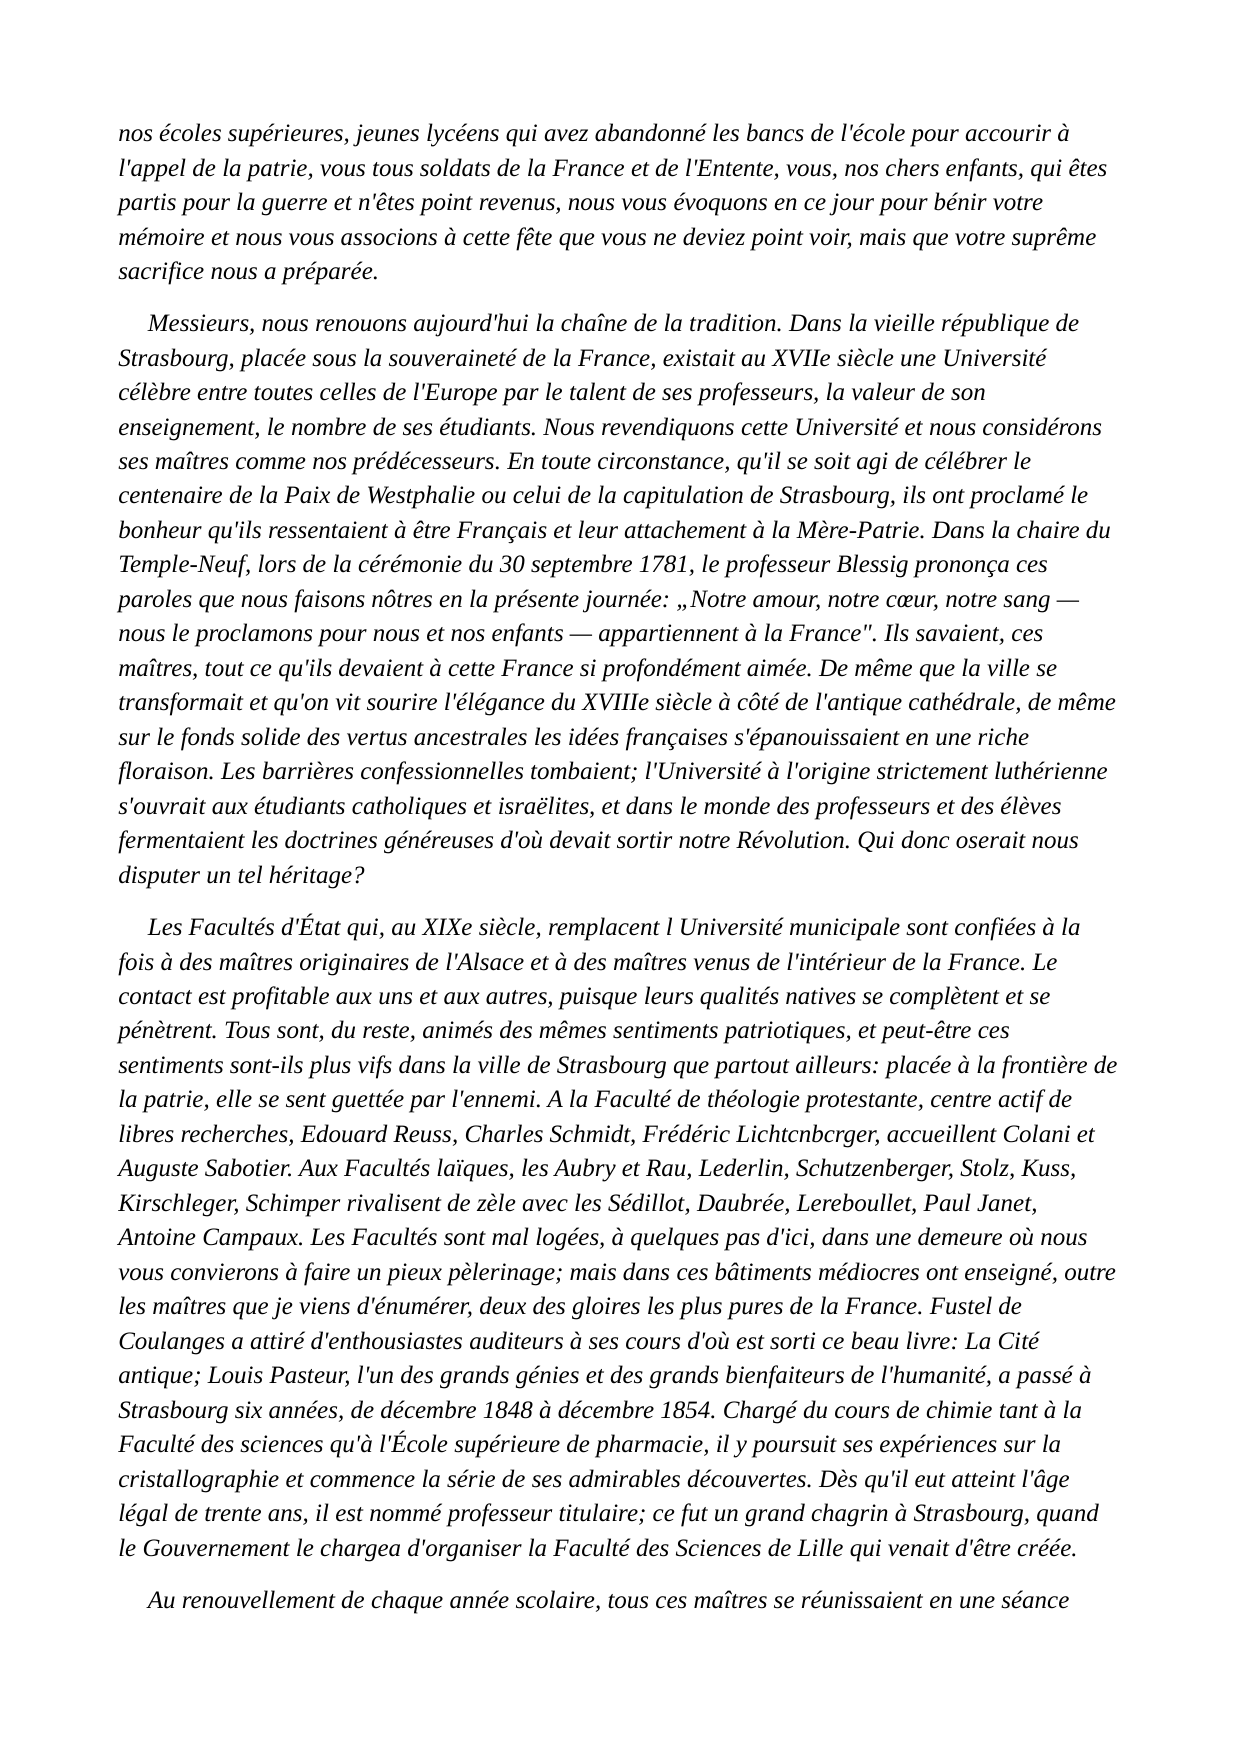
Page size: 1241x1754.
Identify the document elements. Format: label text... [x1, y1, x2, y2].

text Au renouvellement de chaque année scolaire, tous ces maîtres se réunissaient en une séance [118, 1585, 1122, 1614]
text Messieurs, nous renouons aujourd'hui la chaîne de la tradition. Dans la vieille république de Strasbourg, placée sous la souveraineté de la France, existait au XVIIe siècle une Université célèbre entre toutes celles de l'Europe par le talent de ses professeurs, la valeur de son enseignement, le nombre de ses étudiants. Nous revendiquons cette Université et nous considérons ses maîtres comme nos prédécesseurs. En toute circonstance, qu'il se soit agi de célébrer le centenaire de la Paix de Westphalie ou celui de la capitulation de Strasbourg, ils ont proclamé le bonheur qu'ils ressentaient à être Français et leur attachement à la Mère-Patrie. Dans la chaire du Temple-Neuf, lors de la cérémonie du 30 septembre 1781, le professeur Blessig prononça ces paroles que nous faisons nôtres en la présente journée: „Notre amour, notre cœur, notre sang — nous le proclamons pour nous et nos enfants — appartiennent à la France". Ils savaient, ces maîtres, tout ce qu'ils devaient à cette France si profondément aimée. De même que la ville se transformait et qu'on vit sourire l'élégance du XVIIIe siècle à côté de l'antique cathédrale, de même sur le fonds solide des vertus ancestrales les idées françaises s'épanouissaient en une riche floraison. Les barrières confessionnelles tombaient; l'Université à l'origine strictement luthérienne s'ouvrait aux étudiants catholiques et israëlites, et dans le monde des professeurs et des élèves fermentaient les doctrines généreuses d'où devait sortir notre Révolution. Qui donc oserait nous disputer un tel héritage? [118, 308, 1122, 889]
text Les Facultés d'État qui, au XIXe siècle, remplacent l Université municipale sont confiées à la fois à des maîtres originaires de l'Alsace et à des maîtres venus de l'intérieur de la France. Le contact est profitable aux uns et aux autres, puisque leurs qualités natives se complètent et se pénètrent. Tous sont, du reste, animés des mêmes sentiments patriotiques, et peut-être ces sentiments sont-ils plus vifs dans la ville de Strasbourg que partout ailleurs: placée à la frontière de la patrie, elle se sent guettée par l'ennemi. A la Faculté de théologie protestante, centre actif de libres recherches, Edouard Reuss, Charles Schmidt, Frédéric Lichtcnbcrger, accueillent Colani et Auguste Sabotier. Aux Facultés laïques, les Aubry et Rau, Lederlin, Schutzenberger, Stolz, Kuss, Kirschleger, Schimper rivalisent de zèle avec les Sédillot, Daubrée, Lereboullet, Paul Janet, Antoine Campaux. Les Facultés sont mal logées, à quelques pas d'ici, dans une demeure où nous vous convierons à faire un pieux pèlerinage; mais dans ces bâtiments médiocres ont enseigné, outre les maîtres que je viens d'énumérer, deux des gloires les plus pures de la France. Fustel de Coulanges a attiré d'enthousiastes auditeurs à ses cours d'où est sorti ce beau livre: La Cité antique; Louis Pasteur, l'un des grands génies et des grands bienfaiteurs de l'humanité, a passé à Strasbourg six années, de décembre 1848 à décembre 1854. Chargé du cours de chimie tant à la Faculté des sciences qu'à l'École supérieure de pharmacie, il y poursuit ses expériences sur la cristallographie et commence la série de ses admirables découvertes. Dès qu'il eut atteint l'âge légal de trente ans, il est nommé professeur titulaire; ce fut un grand chagrin à Strasbourg, quand le Gouvernement le chargea d'organiser la Faculté des Sciences de Lille qui venait d'être créée. [118, 912, 1122, 1561]
text nos écoles supérieures, jeunes lycéens qui avez abandonné les bancs de l'école pour accourir à l'appel de la patrie, vous tous soldats de la France et de l'Entente, vous, nos chers enfants, qui êtes partis pour la guerre et n'êtes point revenus, nous vous évoquons en ce jour pour bénir votre mémoire et nous vous associons à cette fête que vous ne deviez point voir, mais que votre suprême sacrifice nous a préparée. [118, 118, 1122, 285]
